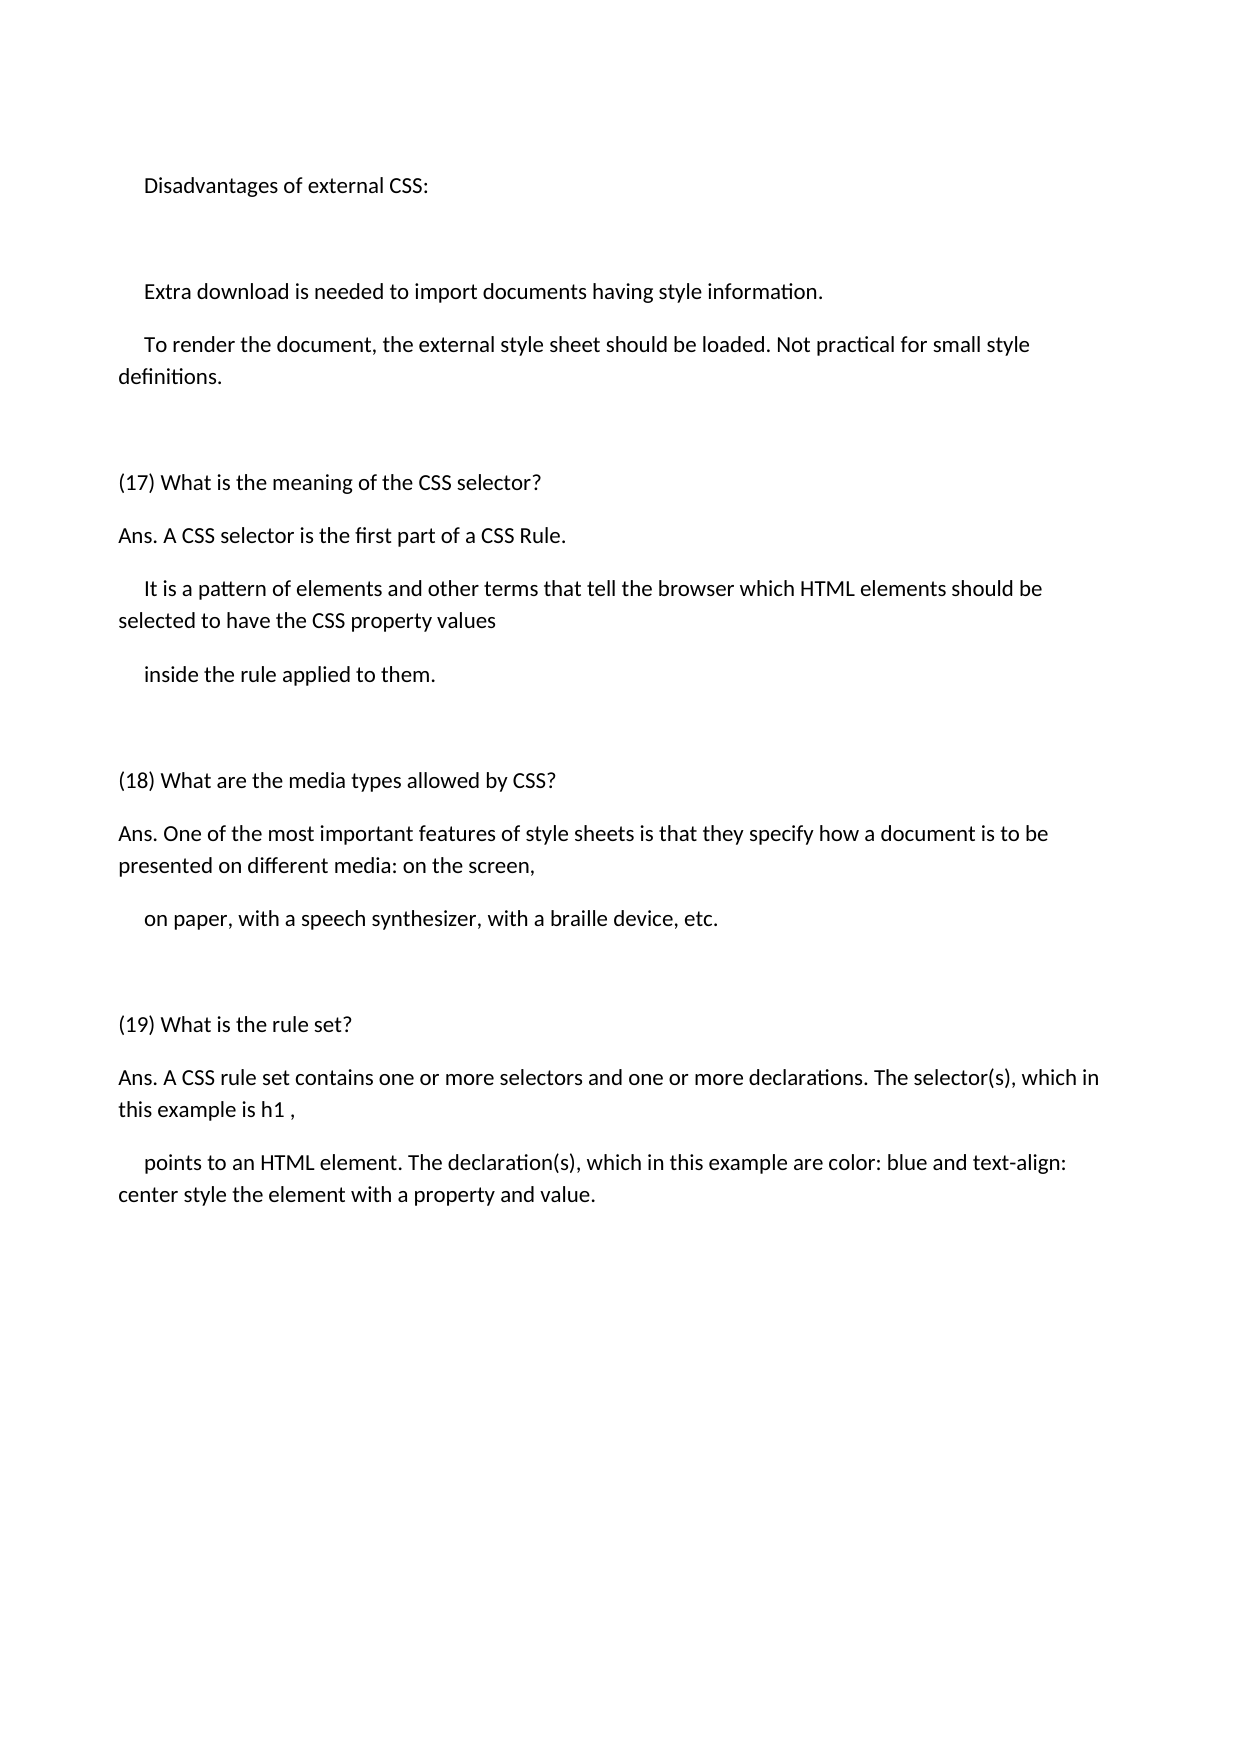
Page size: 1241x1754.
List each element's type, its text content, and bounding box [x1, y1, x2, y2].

text (19) What is the rule set? [118, 1010, 1122, 1038]
text Ans. One of the most important features of style sheets is that they specify how a document is to be presented on different media: on the screen, [118, 819, 1122, 879]
text Ans. A CSS selector is the first part of a CSS Rule. [118, 521, 1122, 549]
text (18) What are the media types allowed by CSS? [118, 766, 1122, 794]
text Ans. A CSS rule set contains one or more selectors and one or more declarations. The selector(s), which in this example is h1 , [118, 1063, 1122, 1123]
text on paper, with a speech synthesizer, with a braille device, etc. [118, 904, 1122, 932]
text Disadvantages of external CSS: [118, 171, 1122, 199]
text Extra download is needed to import documents having style information. [118, 277, 1122, 305]
text points to an HTML element. The declaration(s), which in this example are color: blue and text-align: center style the element with a property and value. [118, 1148, 1122, 1208]
text (17) What is the meaning of the CSS selector? [118, 468, 1122, 496]
text It is a pattern of elements and other terms that tell the browser which HTML elements should be selected to have the CSS property values [118, 574, 1122, 635]
text To render the document, the external style sheet should be loaded. Not practical for small style definitions. [118, 330, 1122, 390]
text inside the rule applied to them. [118, 660, 1122, 688]
